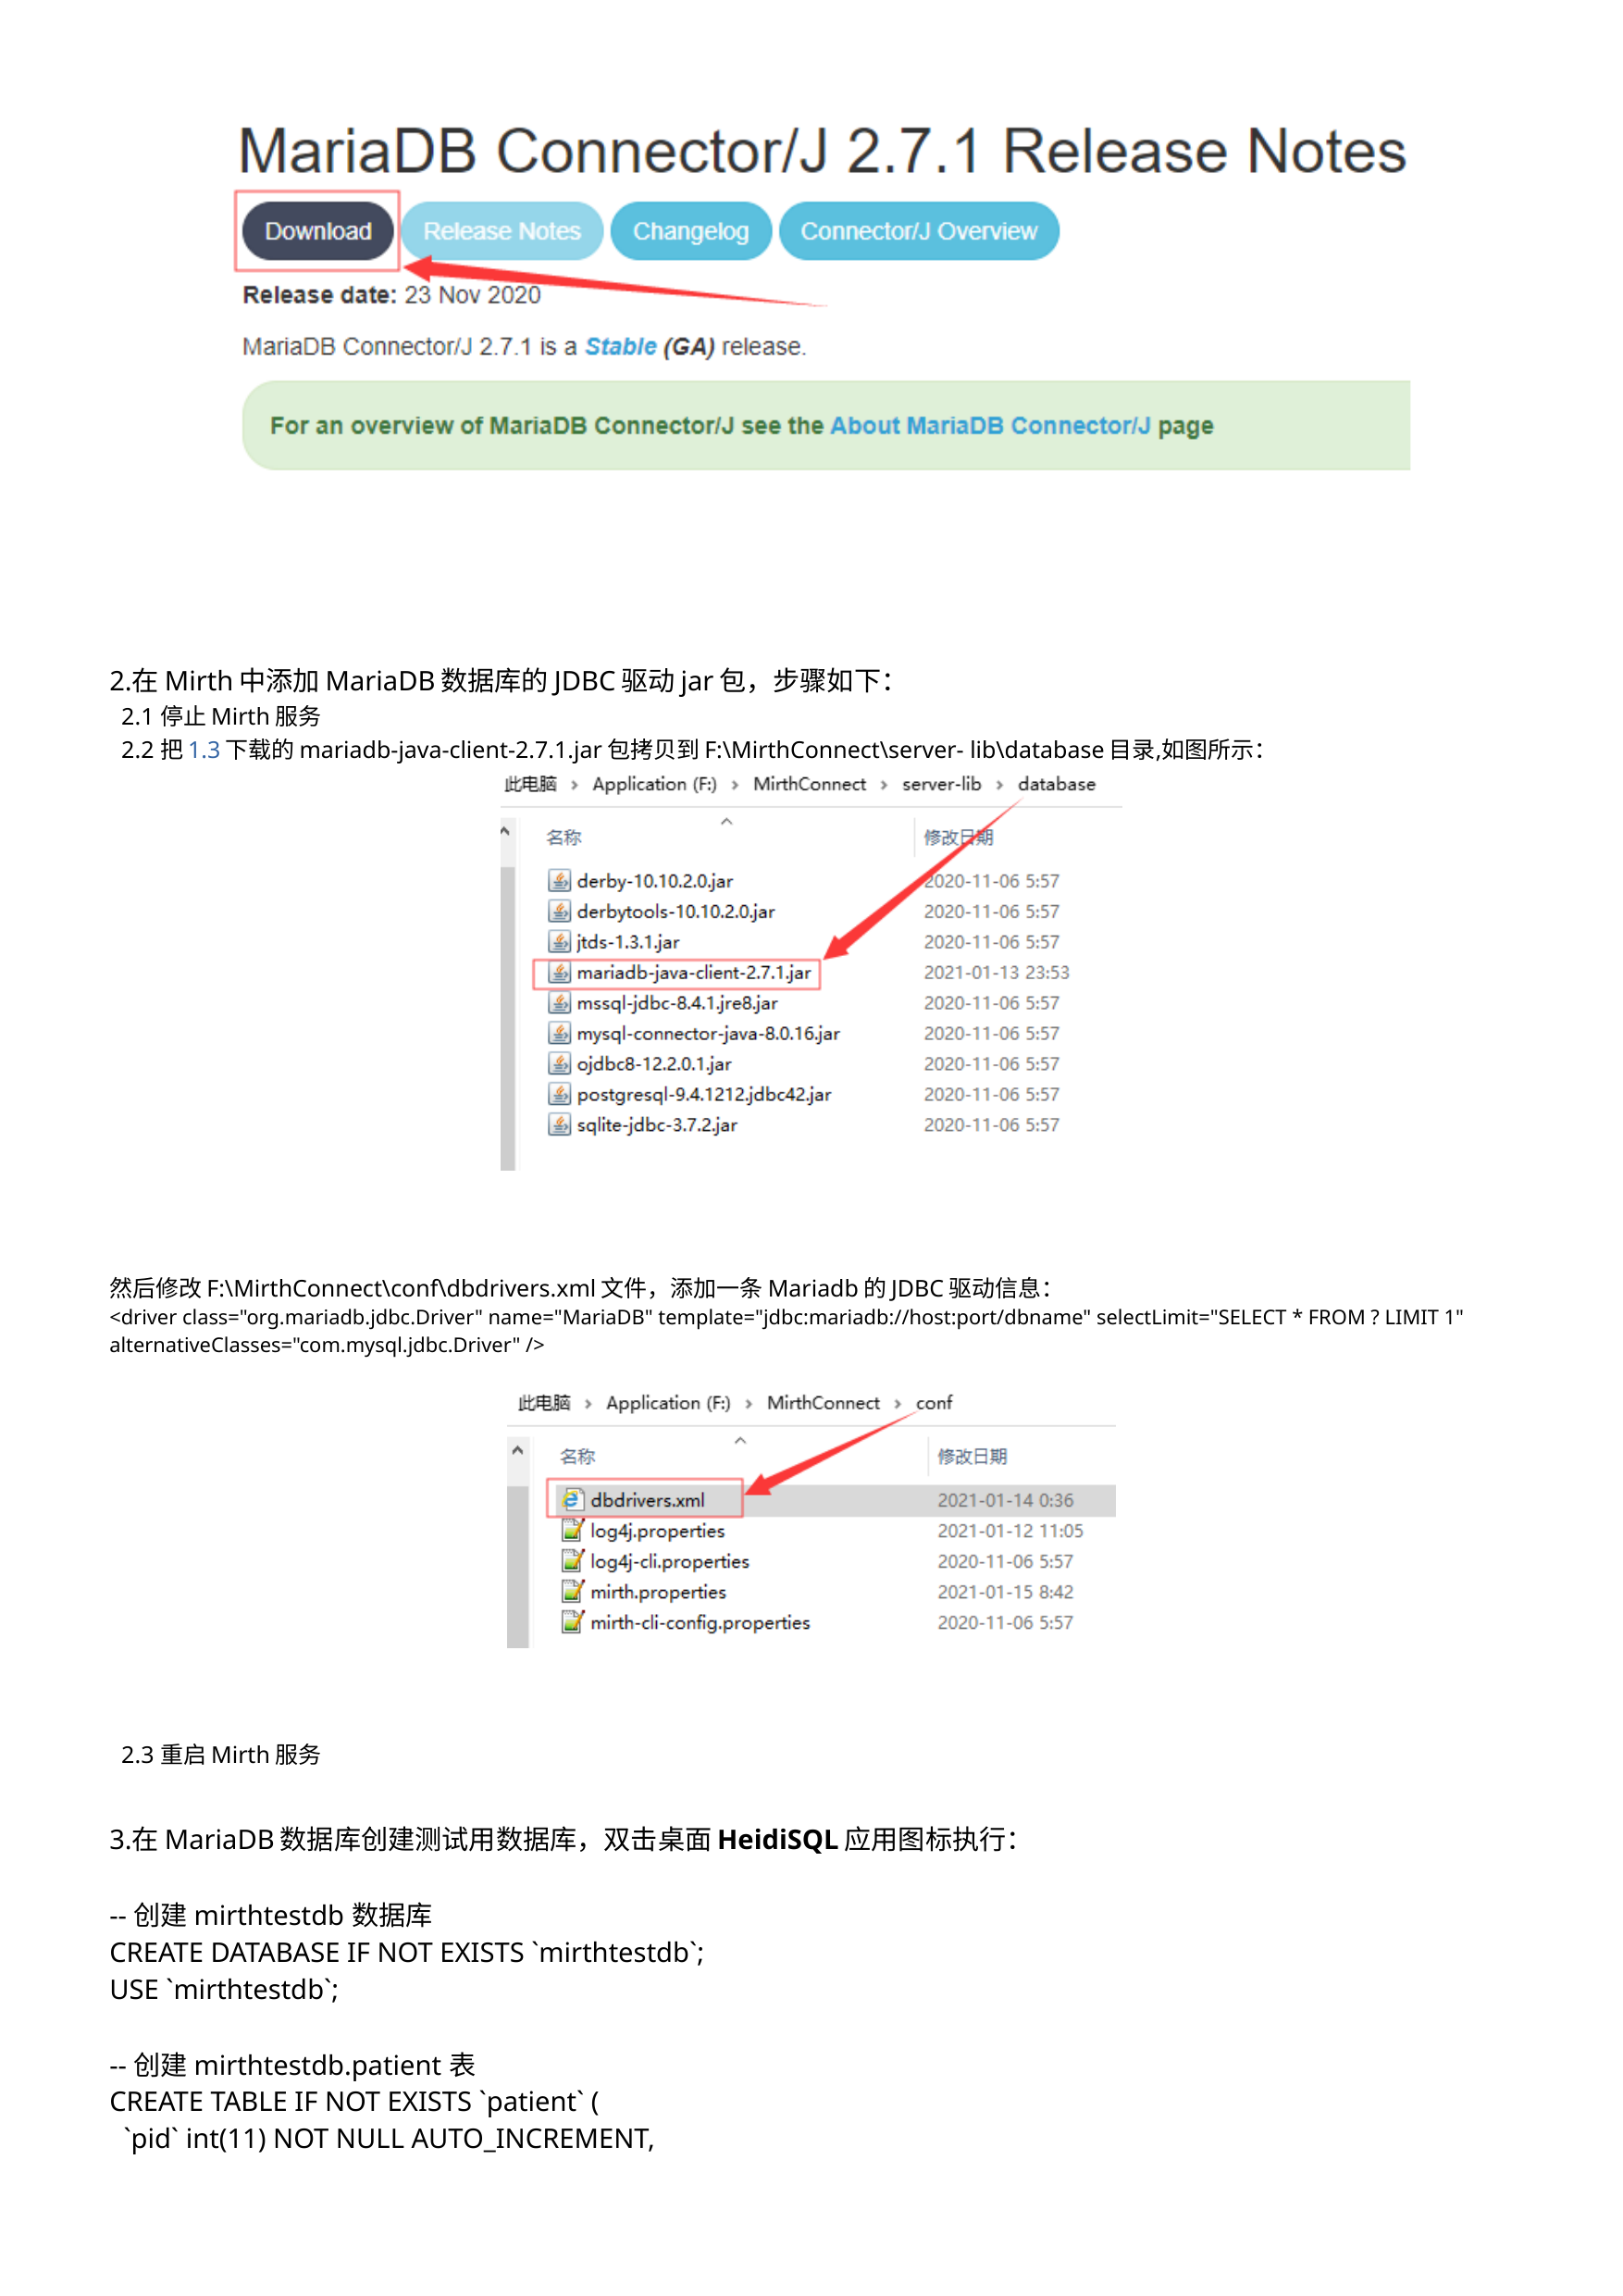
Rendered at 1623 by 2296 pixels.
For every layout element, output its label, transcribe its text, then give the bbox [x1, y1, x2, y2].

text `pid` int(11) NOT NULL AUTO_INCREMENT, [109, 2119, 1514, 2156]
picture [212, 109, 1411, 476]
text 2.在Mirth中添加MariaDB数据库的JDBC驱动jar包，步骤如下： [109, 659, 1514, 698]
picture [507, 1390, 1116, 1648]
text 2.3 重启Mirth服务 [109, 1737, 1514, 1770]
text 然后修改F:\MirthConnect\conf\dbdrivers.xml文件，添加一条Mariadb的JDBC驱动信息： [109, 1270, 1514, 1303]
text CREATE DATABASE IF NOT EXISTS `mirthtestdb`; [109, 1933, 1514, 1970]
text 2.2 把1.3下载的mariadb-java-client-2.7.1.jar包拷贝到F:\MirthConnect\server- lib\database目录,如图所示： [109, 732, 1514, 765]
text <driver class="org.mariadb.jdbc.Driver" name="MariaDB" template="jdbc:mariadb://host:port/dbname" selectLimit="SELECT * FROM ? LIMIT 1" alternativeClasses="com.mysql.jdbc.Driver" /> [109, 1303, 1514, 1359]
text 3.在MariaDB数据库创建测试用数据库，双击桌面HeidiSQL应用图标执行： [109, 1818, 1514, 1857]
text 2.1 停止Mirth服务 [109, 698, 1514, 732]
text CREATE TABLE IF NOT EXISTS `patient` ( [109, 2083, 1514, 2119]
text -- 创建 mirthtestdb 数据库 [109, 1894, 1514, 1933]
text USE `mirthtestdb`; [109, 1970, 1514, 2006]
picture [501, 765, 1122, 1171]
text -- 创建 mirthtestdb.patient 表 [109, 2043, 1514, 2083]
